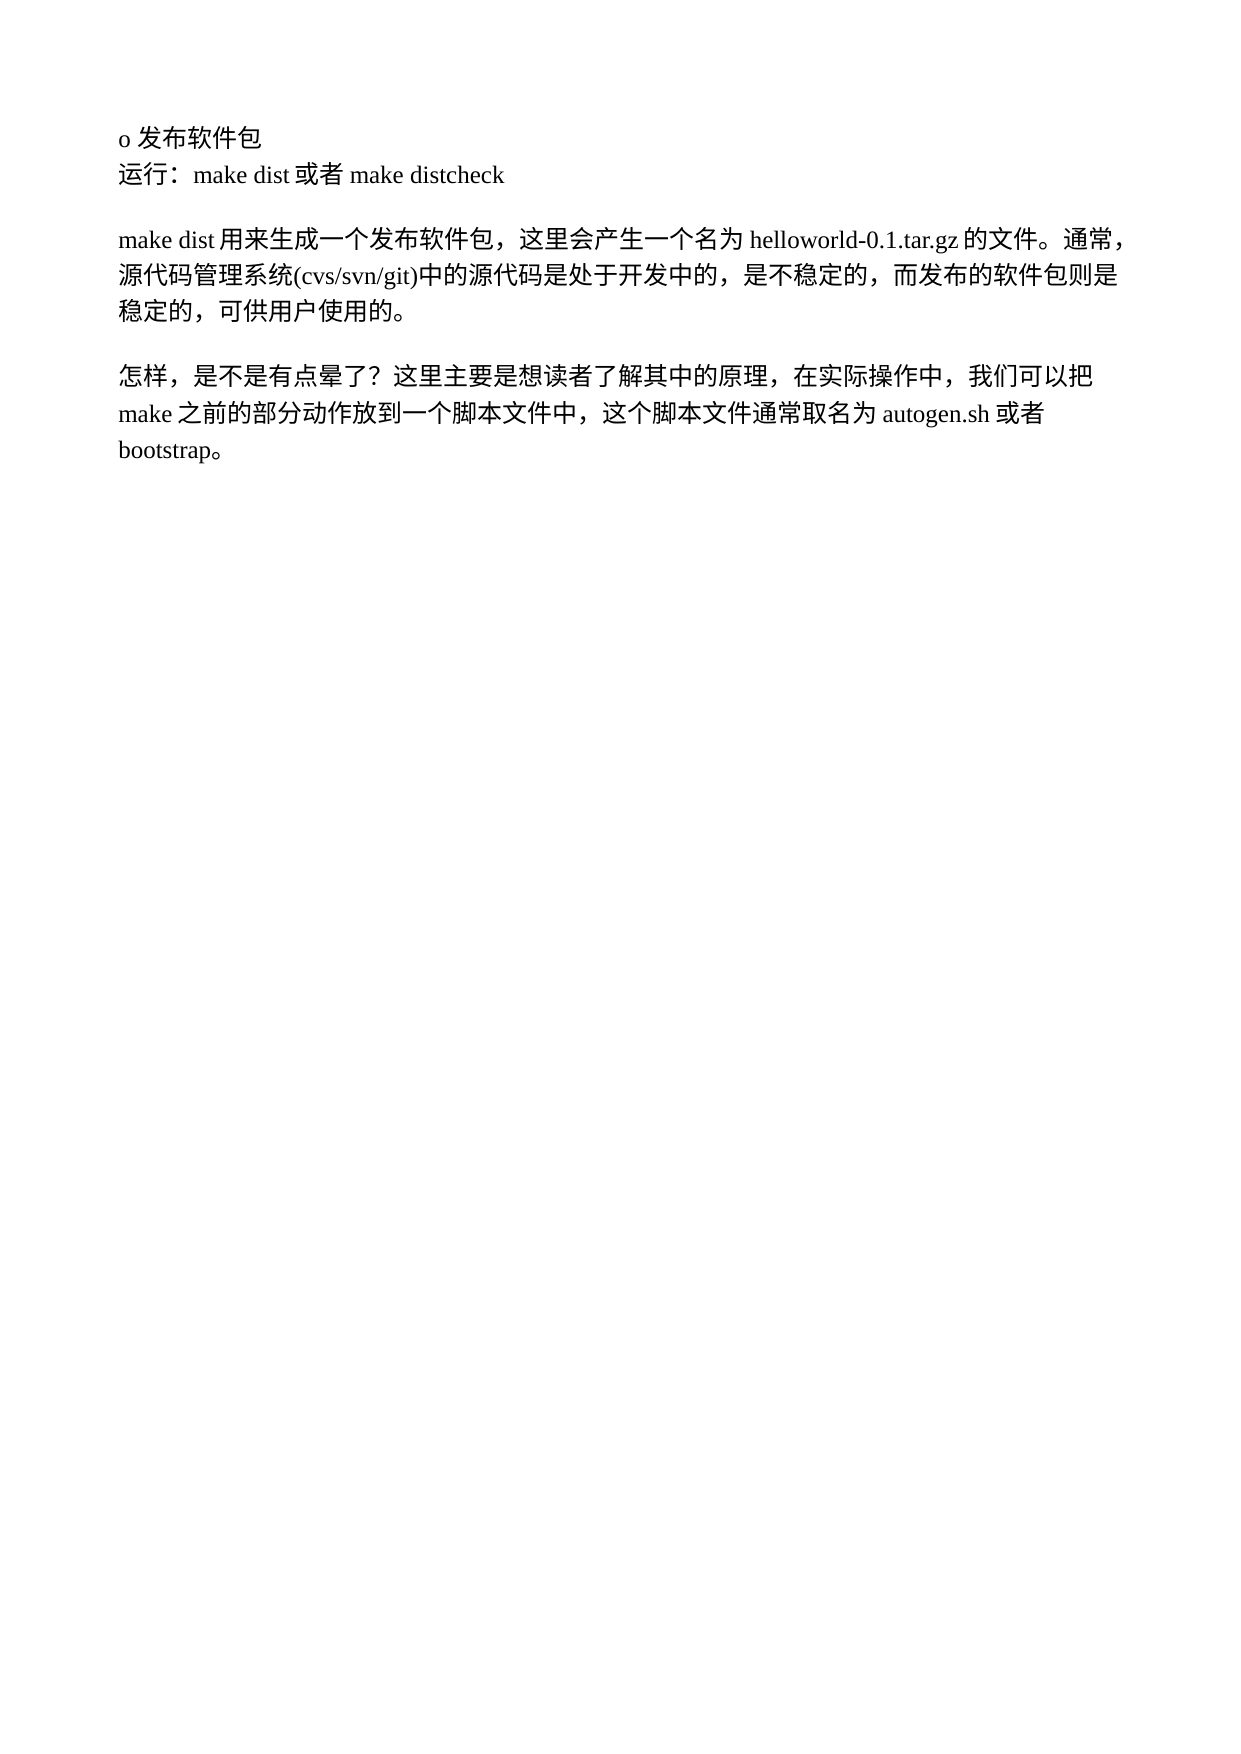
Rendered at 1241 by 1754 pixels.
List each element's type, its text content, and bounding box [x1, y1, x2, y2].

text 运行：make dist或者make distcheck [118, 154, 1122, 191]
text o 发布软件包 [118, 118, 1122, 154]
text 怎样，是不是有点晕了？这里主要是想读者了解其中的原理，在实际操作中，我们可以把make之前的部分动作放到一个脚本文件中，这个脚本文件通常取名为autogen.sh或者bootstrap。 [118, 357, 1122, 466]
text make dist用来生成一个发布软件包，这里会产生一个名为helloworld-0.1.tar.gz的文件。通常，源代码管理系统(cvs/svn/git)中的源代码是处于开发中的，是不稳定的，而发布的软件包则是稳定的，可供用户使用的。 [118, 219, 1122, 328]
